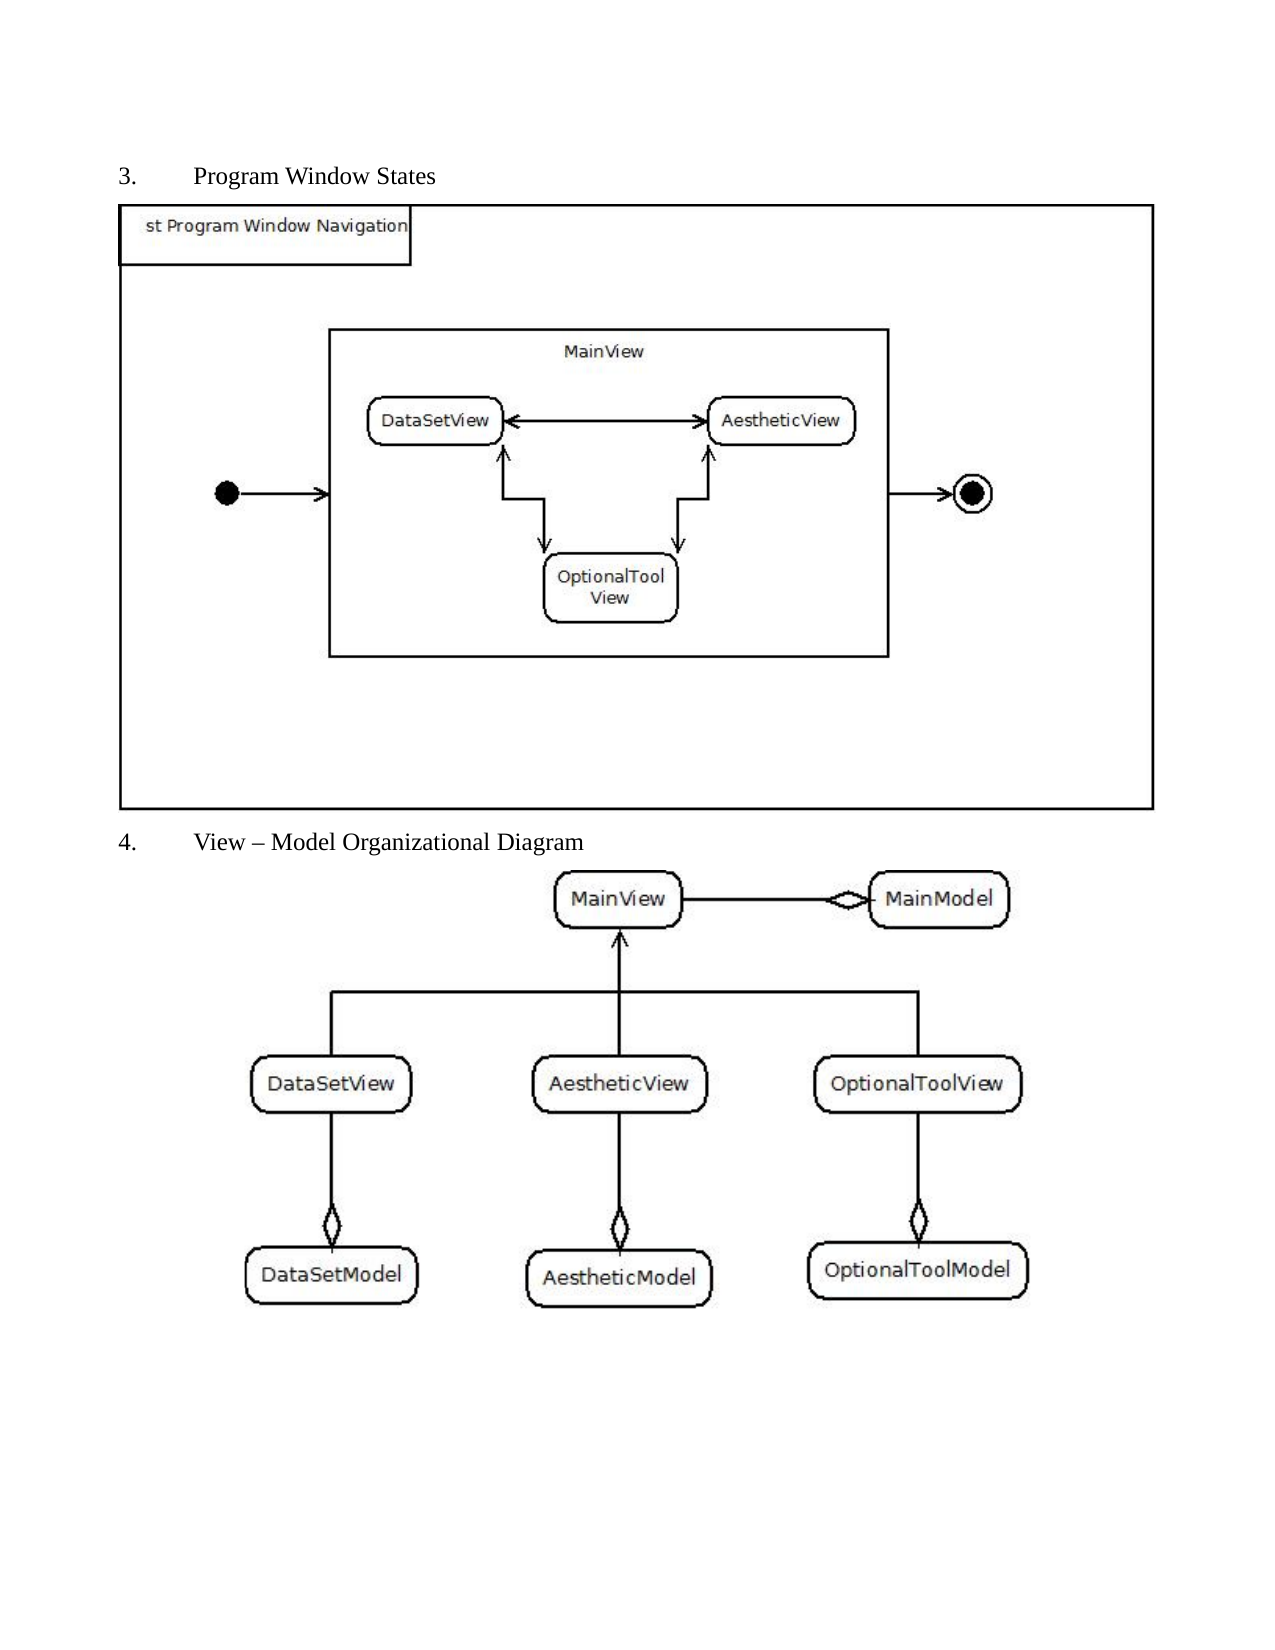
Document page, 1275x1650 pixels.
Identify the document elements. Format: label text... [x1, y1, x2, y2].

list Program Window States [118, 161, 1157, 190]
picture [118, 204, 1157, 813]
picture [244, 870, 1031, 1310]
list View – Model Organizational Diagram [118, 813, 1157, 856]
